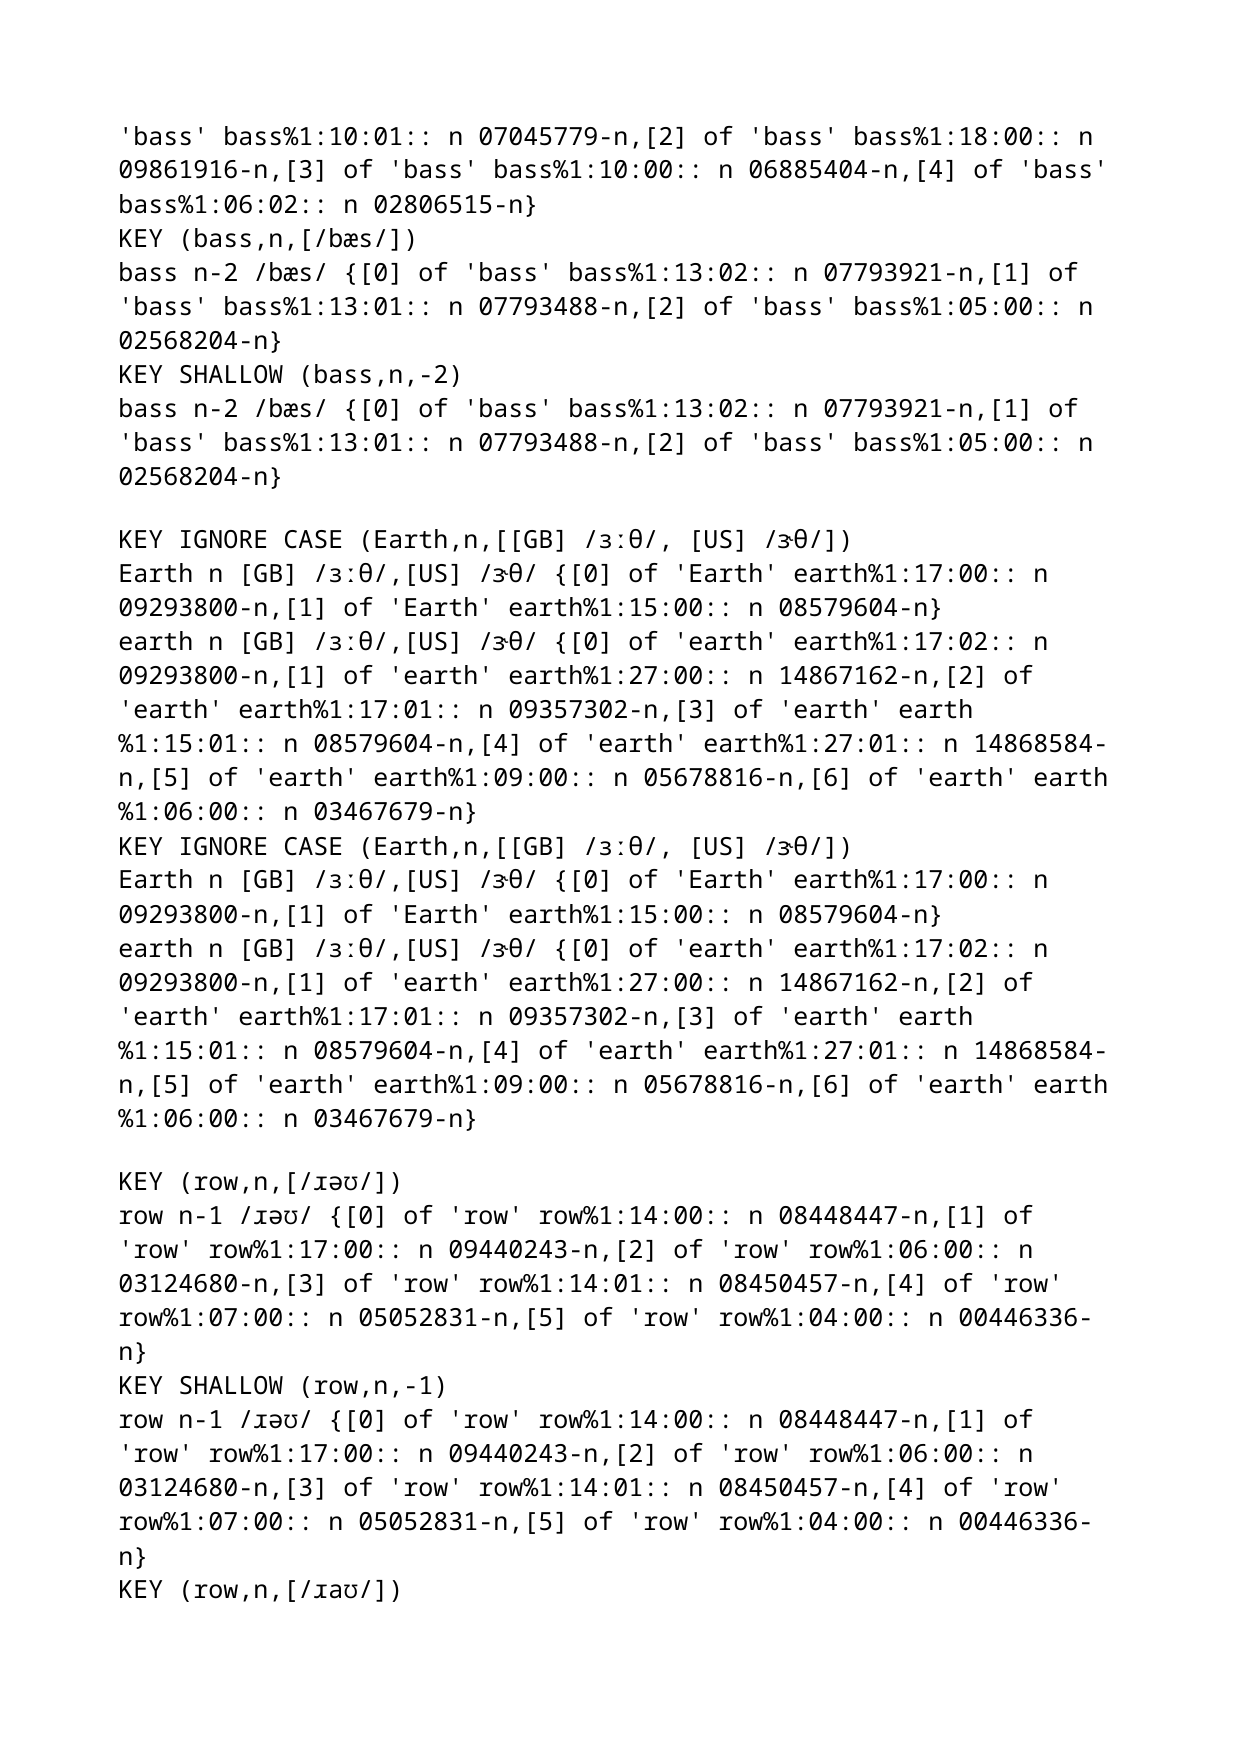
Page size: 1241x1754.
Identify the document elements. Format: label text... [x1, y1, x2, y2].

text row n-1 /ɹəʊ/ {[0] of 'row' row%1:14:00:: n 08448447-n,[1] of 'row' row%1:17:00:: n 09440243-n,[2] of 'row' row%1:06:00:: n 03124680-n,[3] of 'row' row%1:14:01:: n 08450457-n,[4] of 'row' row%1:07:00:: n 05052831-n,[5] of 'row' row%1:04:00:: n 00446336-n} [118, 1402, 1122, 1572]
text earth n [GB] /ɜːθ/,[US] /ɝθ/ {[0] of 'earth' earth%1:17:02:: n 09293800-n,[1] of 'earth' earth%1:27:00:: n 14867162-n,[2] of 'earth' earth%1:17:01:: n 09357302-n,[3] of 'earth' earth%1:15:01:: n 08579604-n,[4] of 'earth' earth%1:27:01:: n 14868584-n,[5] of 'earth' earth%1:09:00:: n 05678816-n,[6] of 'earth' earth%1:06:00:: n 03467679-n} [118, 624, 1122, 828]
text row n-1 /ɹəʊ/ {[0] of 'row' row%1:14:00:: n 08448447-n,[1] of 'row' row%1:17:00:: n 09440243-n,[2] of 'row' row%1:06:00:: n 03124680-n,[3] of 'row' row%1:14:01:: n 08450457-n,[4] of 'row' row%1:07:00:: n 05052831-n,[5] of 'row' row%1:04:00:: n 00446336-n} [118, 1197, 1122, 1368]
text KEY SHALLOW (bass,n,-2) [118, 357, 1122, 391]
text earth n [GB] /ɜːθ/,[US] /ɝθ/ {[0] of 'earth' earth%1:17:02:: n 09293800-n,[1] of 'earth' earth%1:27:00:: n 14867162-n,[2] of 'earth' earth%1:17:01:: n 09357302-n,[3] of 'earth' earth%1:15:01:: n 08579604-n,[4] of 'earth' earth%1:27:01:: n 14868584-n,[5] of 'earth' earth%1:09:00:: n 05678816-n,[6] of 'earth' earth%1:06:00:: n 03467679-n} [118, 930, 1122, 1135]
text 'bass' bass%1:10:01:: n 07045779-n,[2] of 'bass' bass%1:18:00:: n 09861916-n,[3] of 'bass' bass%1:10:00:: n 06885404-n,[4] of 'bass' bass%1:06:02:: n 02806515-n} [118, 118, 1122, 220]
text Earth n [GB] /ɜːθ/,[US] /ɝθ/ {[0] of 'Earth' earth%1:17:00:: n 09293800-n,[1] of 'Earth' earth%1:15:00:: n 08579604-n} [118, 556, 1122, 624]
text KEY IGNORE CASE (Earth,n,[[GB] /ɜːθ/, [US] /ɝθ/]) [118, 522, 1122, 556]
text KEY (bass,n,[/bæs/]) [118, 220, 1122, 254]
text KEY IGNORE CASE (Earth,n,[[GB] /ɜːθ/, [US] /ɝθ/]) [118, 828, 1122, 862]
text bass n-2 /bæs/ {[0] of 'bass' bass%1:13:02:: n 07793921-n,[1] of 'bass' bass%1:13:01:: n 07793488-n,[2] of 'bass' bass%1:05:00:: n 02568204-n} [118, 391, 1122, 493]
text bass n-2 /bæs/ {[0] of 'bass' bass%1:13:02:: n 07793921-n,[1] of 'bass' bass%1:13:01:: n 07793488-n,[2] of 'bass' bass%1:05:00:: n 02568204-n} [118, 254, 1122, 357]
text Earth n [GB] /ɜːθ/,[US] /ɝθ/ {[0] of 'Earth' earth%1:17:00:: n 09293800-n,[1] of 'Earth' earth%1:15:00:: n 08579604-n} [118, 862, 1122, 930]
text KEY (row,n,[/ɹəʊ/]) [118, 1163, 1122, 1197]
text KEY (row,n,[/ɹaʊ/]) [118, 1572, 1122, 1606]
text KEY SHALLOW (row,n,-1) [118, 1368, 1122, 1402]
